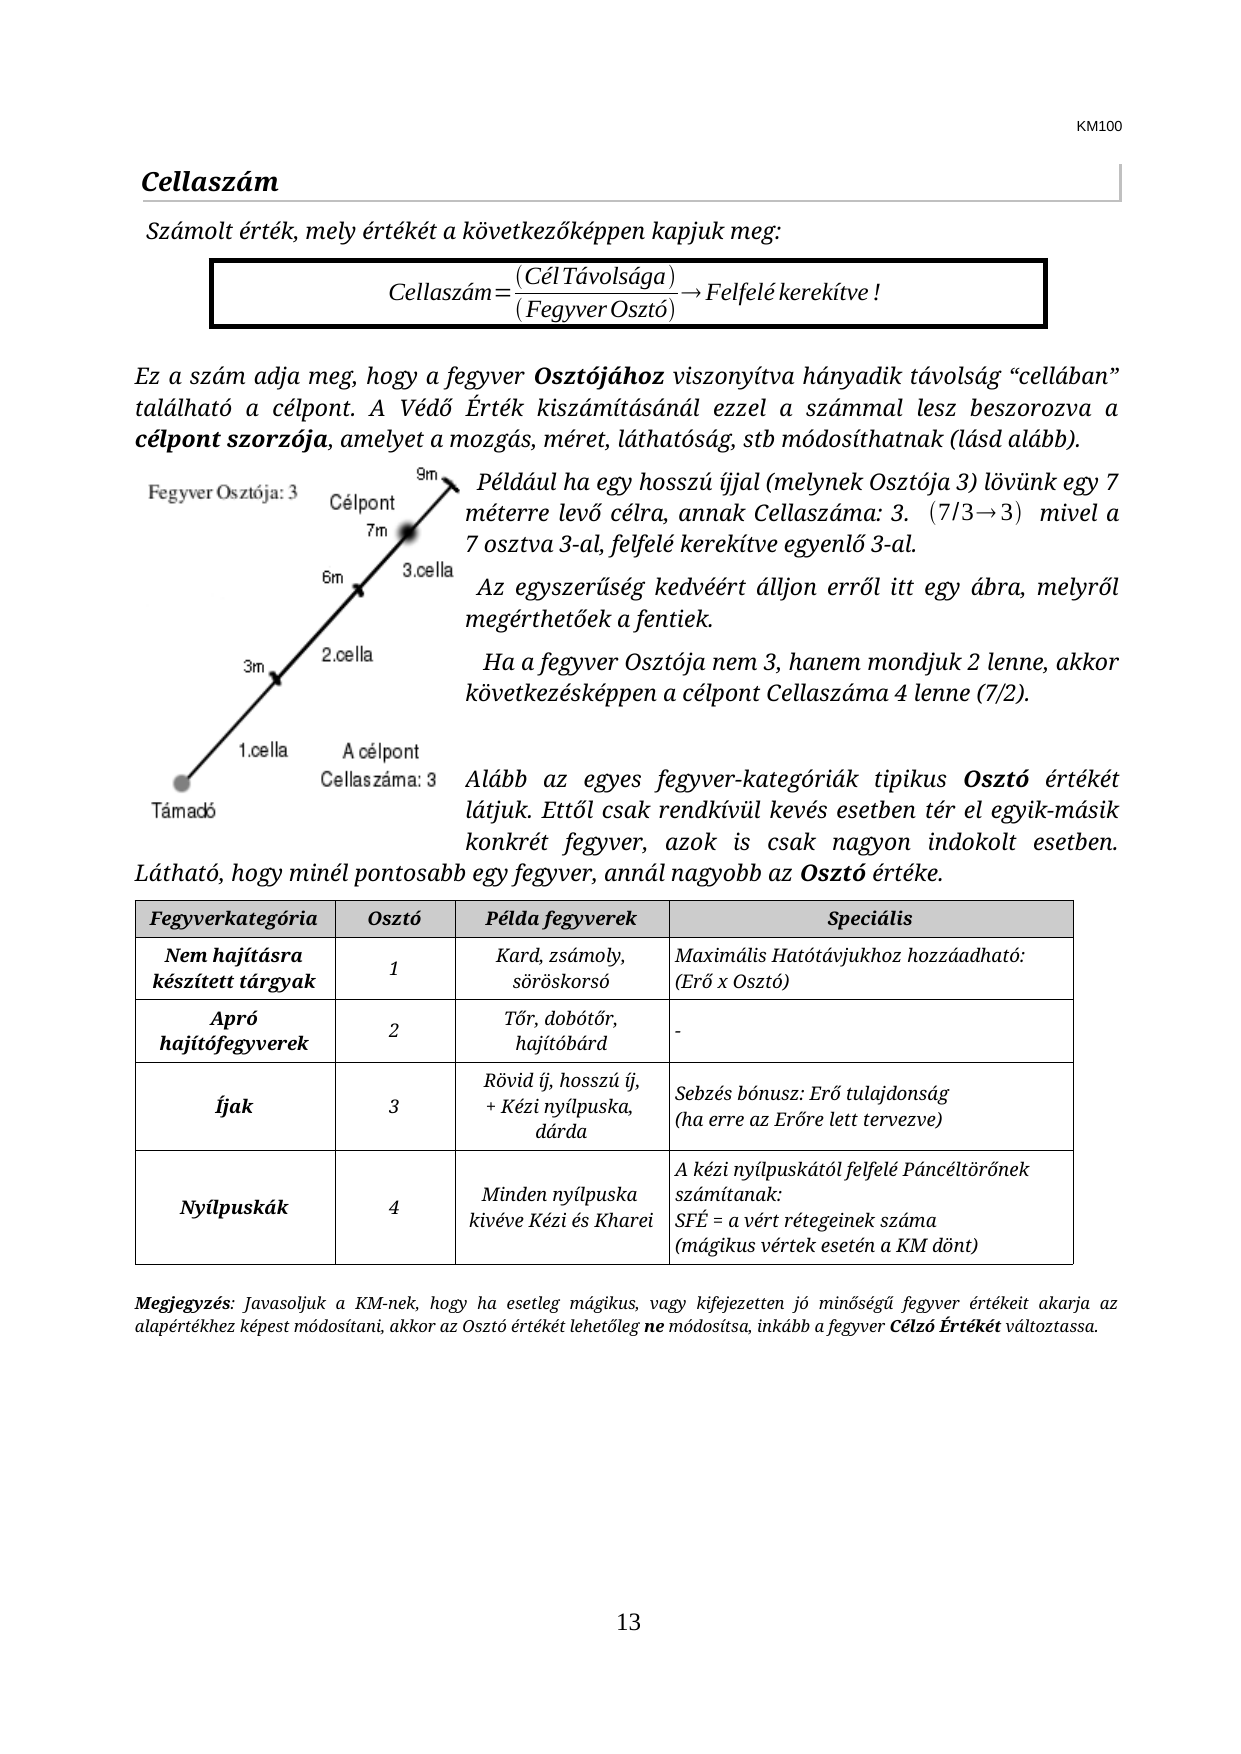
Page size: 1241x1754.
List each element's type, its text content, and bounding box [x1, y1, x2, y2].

table_cell Rövid íj, hosszú íj, + Kézi nyílpuska, dárda [456, 1063, 669, 1150]
table_header Fegyverkategória [136, 901, 335, 937]
table_cell Íjak [136, 1063, 335, 1150]
subtitle Cellaszám [140, 164, 1119, 199]
table_cell 2 [336, 1000, 455, 1062]
table_cell A kézi nyílpuskától felfelé Páncéltörőnek számítanak: SFÉ = a vért rétegeinek száma (mágikus vértek esetén a KM dönt) [670, 1151, 1073, 1264]
table_cell 4 [336, 1151, 455, 1264]
text Alább az egyes fegyver-kategóriák tipikus Osztó értékét látjuk. Ettől csak rendkívül kevés esetben tér el egyik-másik konkrét fegyver, azok is csak nagyon indokolt esetben. Látható, hogy minél pontosabb egy fegyver, annál nagyobb az Osztó értéke. [134, 763, 1122, 888]
text Ez a szám adja meg, hogy a fegyver Osztójához viszonyítva hányadik távolság “cellában” található a célpont. A Védő Érték kiszámításánál ezzel a számmal lesz beszorozva a célpont szorzója, amelyet a mozgás, méret, láthatóság, stb módosíthatnak (lásd alább). [134, 329, 1122, 454]
table_cell Sebzés bónusz: Erő tulajdonság (ha erre az Erőre lett tervezve) [670, 1063, 1073, 1150]
table_cell Maximális Hatótávjukhoz hozzáadható: (Erő x Osztó) [670, 938, 1073, 999]
table_cell Kard, zsámoly, söröskorsó [456, 938, 669, 999]
table_cell Tőr, dobótőr, hajítóbárd [456, 1000, 669, 1062]
text Az egyszerűség kedvéért álljon erről itt egy ábra, melyről megérthetőek a fentiek. [465, 571, 1122, 634]
table_header Osztó [336, 901, 455, 937]
table_cell 1 [336, 938, 455, 999]
text Megjegyzés: Javasoljuk a KM-nek, hogy ha esetleg mágikus, vagy kifejezetten jó minőségű fegyver értékeit akarja az alapértékhez képest módosítani, akkor az Osztó értékét lehetőleg ne módosítsa, inkább a fegyver Célzó Értékét változtassa. [134, 1292, 1122, 1338]
table_cell - [670, 1000, 1073, 1062]
table_cell Nyílpuskák [136, 1151, 335, 1264]
text Számolt érték, mely értékét a következőképpen kapjuk meg: [134, 215, 1122, 246]
text Például ha egy hosszú íjjal (melynek Osztója 3) lövünk egy 7 méterre levő célra, annak Cellaszáma: 3.mivel a 7 osztva 3-al, felfelé kerekítve egyenlő 3-al. [465, 466, 1122, 559]
table_cell 3 [336, 1063, 455, 1150]
table_header Speciális [670, 901, 1073, 937]
table_header [214, 263, 1043, 324]
table_cell Minden nyílpuska kivéve Kézi és Kharei [456, 1151, 669, 1264]
picture [141, 463, 465, 837]
table_cell Nem hajításra készített tárgyak [136, 938, 335, 999]
table_header Példa fegyverek [456, 901, 669, 937]
table_cell Apró hajítófegyverek [136, 1000, 335, 1062]
text Ha a fegyver Osztója nem 3, hanem mondjuk 2 lenne, akkor következésképpen a célpont Cellaszáma 4 lenne (7/2). [465, 646, 1122, 708]
